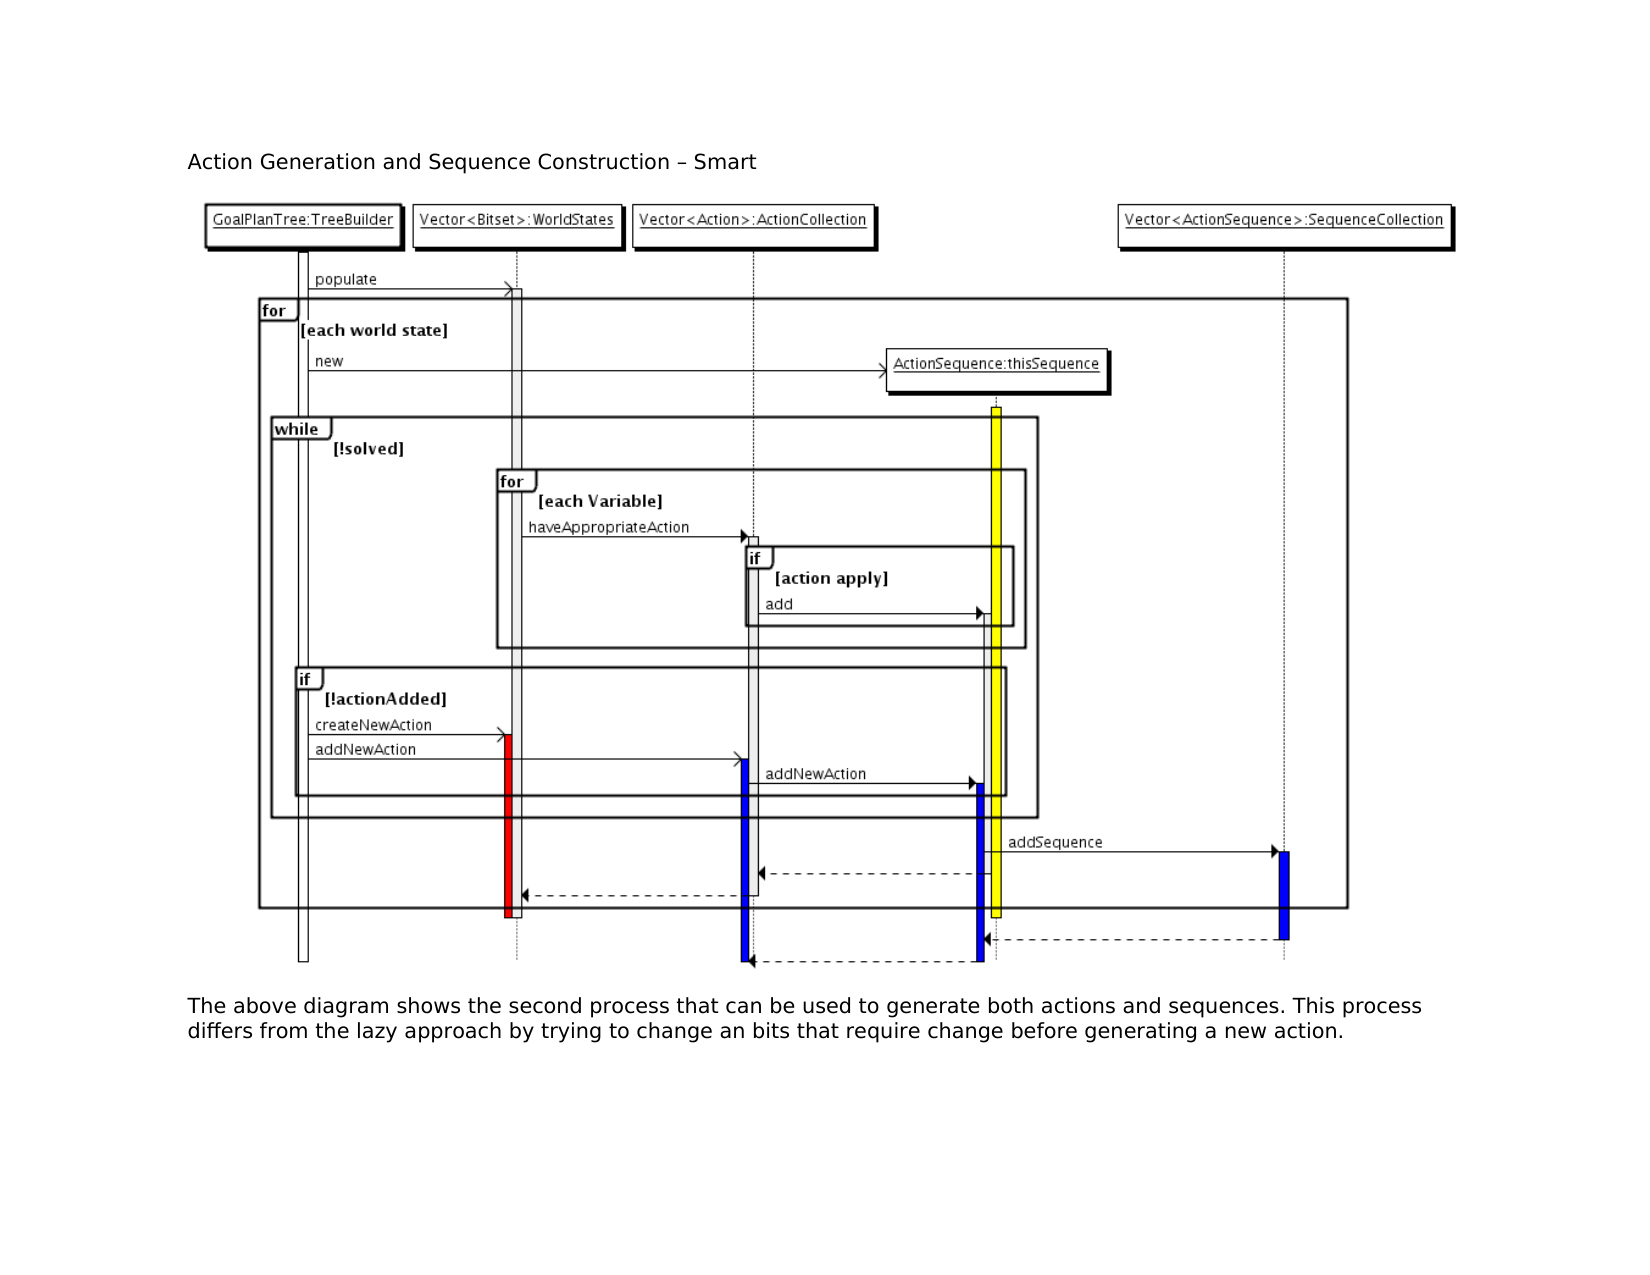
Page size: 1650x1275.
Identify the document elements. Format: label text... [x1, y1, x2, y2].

picture [187, 198, 1463, 971]
text The above diagram shows the second process that can be used to generate both actions and sequences. This process differs from the lazy approach by trying to change an bits that require change before generating a new action. [187, 994, 1462, 1043]
text Action Generation and Sequence Construction – Smart [187, 150, 1462, 174]
